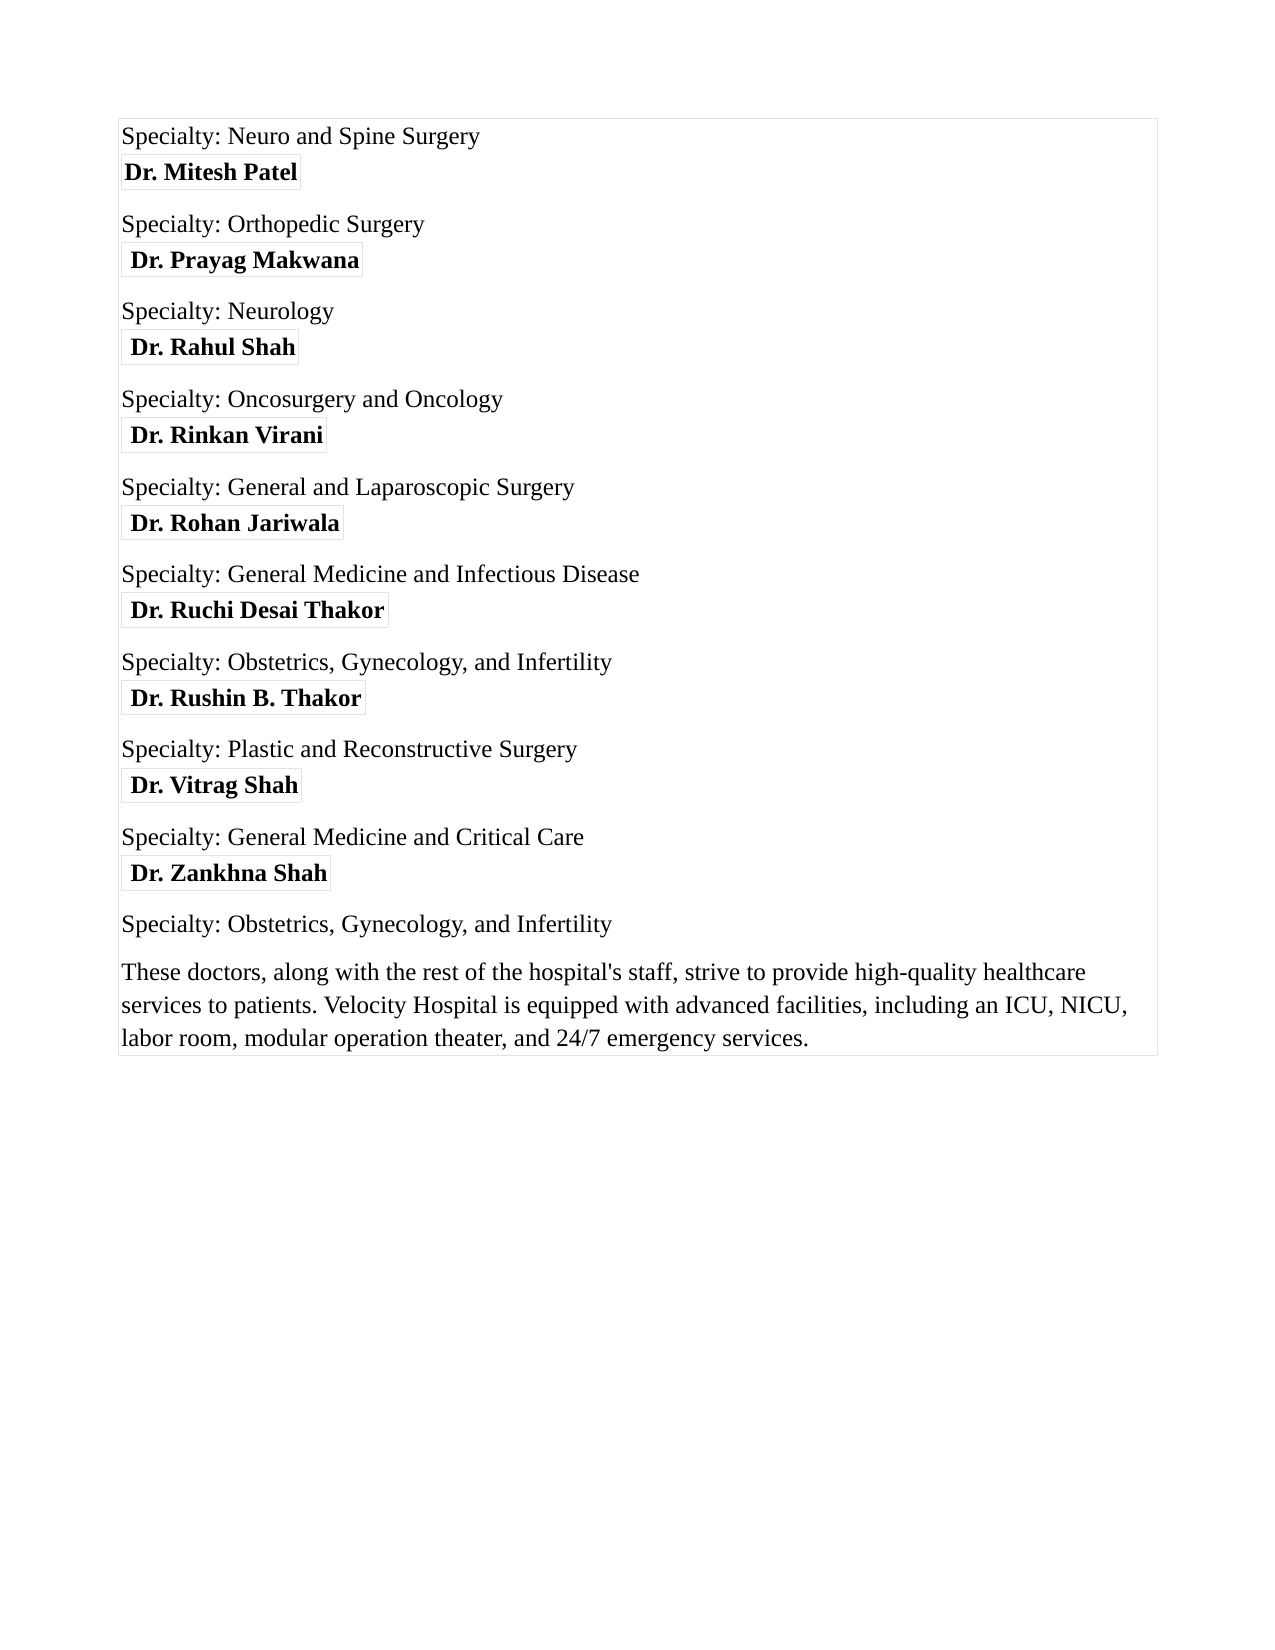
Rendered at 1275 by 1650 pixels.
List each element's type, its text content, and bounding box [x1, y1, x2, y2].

text Dr. Rohan Jariwala [119, 502, 1157, 539]
text Dr. Rushin B. Thakor [119, 677, 1157, 714]
text Specialty: Plastic and Reconstructive Surgery [119, 731, 1157, 763]
text Specialty: Obstetrics, Gynecology, and Infertility [119, 644, 1157, 676]
text Dr. Ruchi Desai Thakor [119, 589, 1157, 627]
text Specialty: General and Laparoscopic Surgery [119, 468, 1157, 500]
text Dr. Zankhna Shah [119, 852, 1157, 890]
text Dr. Prayag Makwana [119, 239, 1157, 277]
text Specialty: Orthopedic Surgery [119, 206, 1157, 237]
text Dr. Rinkan Virani [119, 414, 1157, 452]
text Specialty: General Medicine and Critical Care [119, 819, 1157, 851]
text Dr. Rahul Shah [119, 326, 1157, 364]
text These doctors, along with the rest of the hospital's staff, strive to provide high-quality healthcare services to patients. Velocity Hospital is equipped with advanced facilities, including an ICU, NICU, labor room, modular operation theater, and 24/7 emergency services. [119, 954, 1157, 1055]
text Specialty: Oncosurgery and Oncology [119, 381, 1157, 413]
text Specialty: Neuro and Spine Surgery [119, 119, 1157, 150]
text Specialty: General Medicine and Infectious Disease [119, 556, 1157, 588]
text Dr. Vitrag Shah [119, 764, 1157, 802]
text Specialty: Neurology [119, 293, 1157, 325]
text Dr. Mitesh Patel [119, 151, 1157, 189]
text Specialty: Obstetrics, Gynecology, and Infertility [119, 907, 1157, 938]
